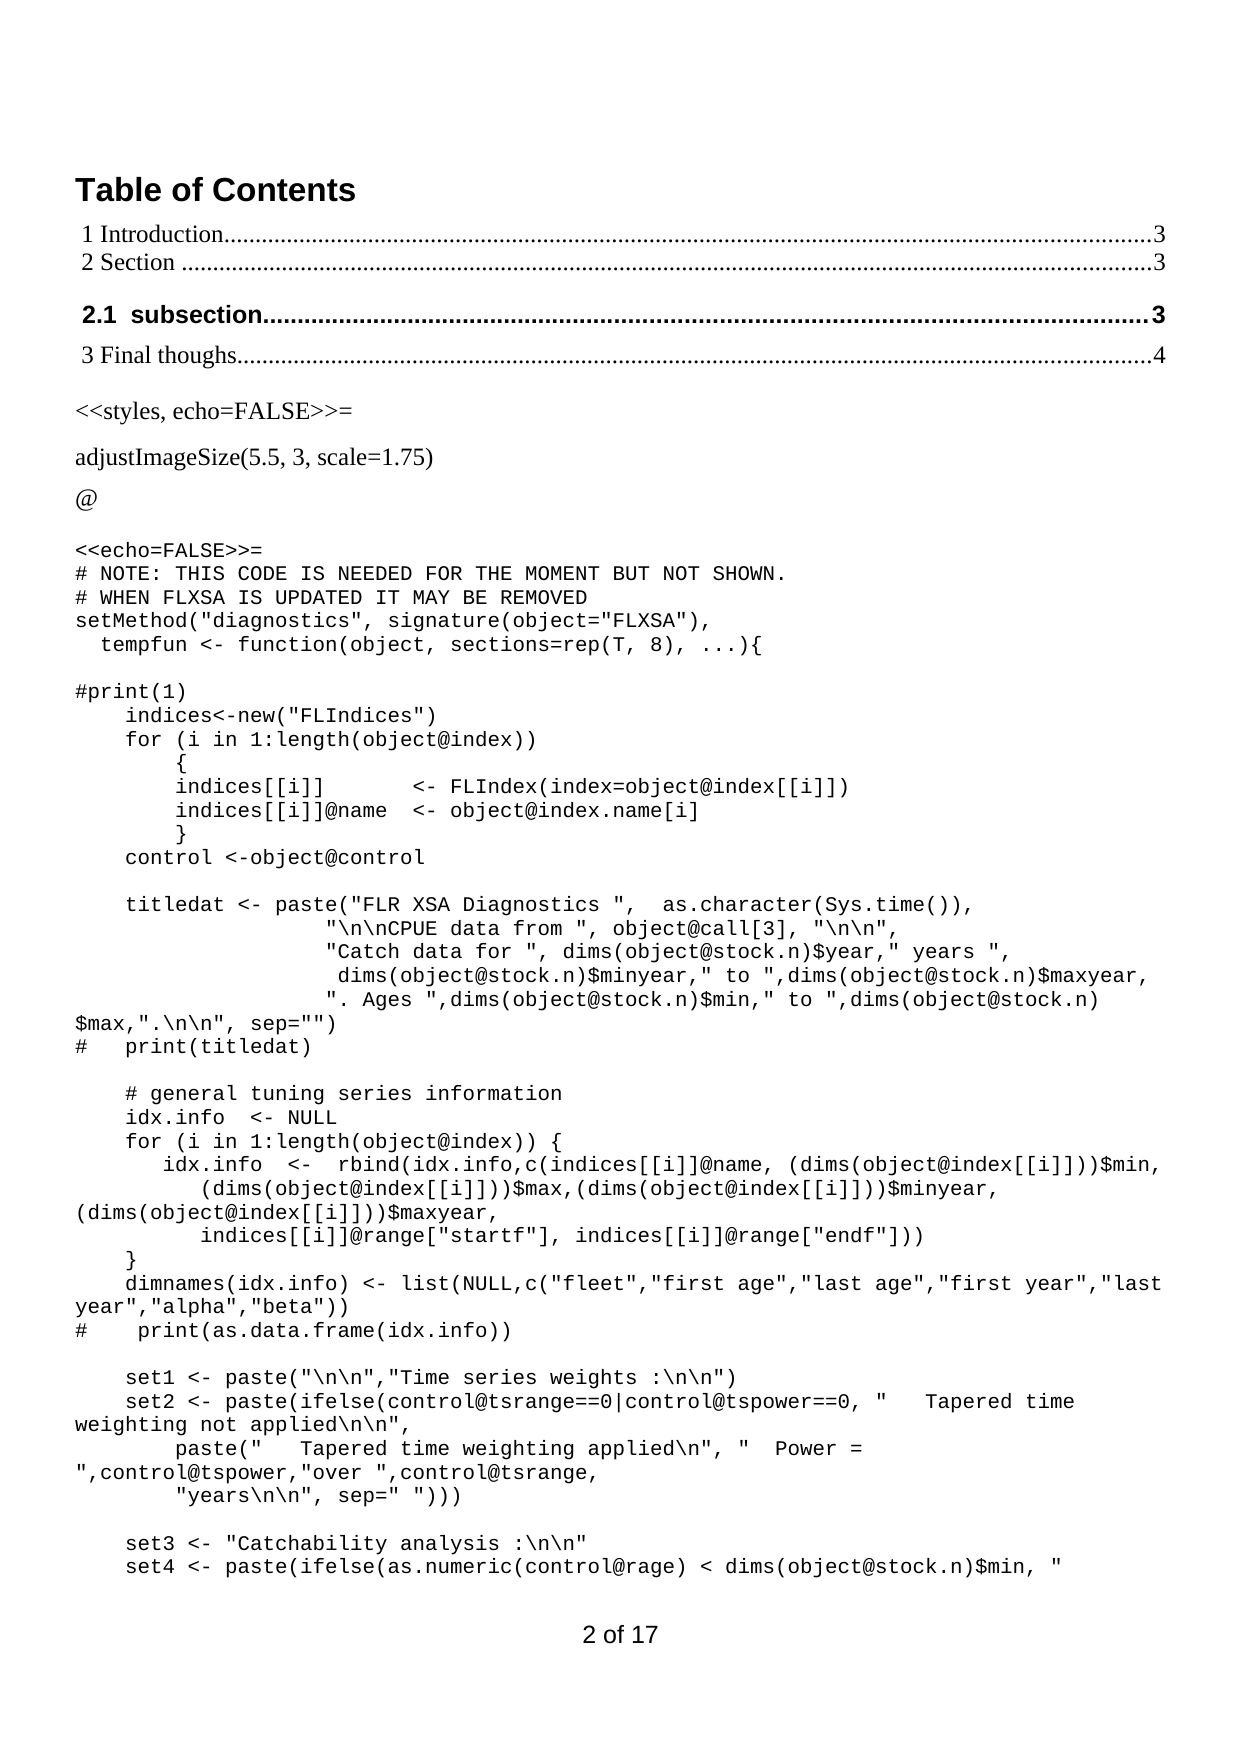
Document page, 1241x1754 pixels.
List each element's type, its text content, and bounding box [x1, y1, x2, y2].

text "\n\nCPUE data from ", object@call[3], "\n\n", [75, 918, 1166, 942]
text idx.info <- NULL [75, 1107, 1166, 1131]
text <<styles, echo=FALSE>>= [75, 397, 1166, 424]
text (dims(object@index[[i]]))$max,(dims(object@index[[i]]))$minyear,(dims(object@index[[i]]))$maxyear, [75, 1178, 1166, 1225]
text tempfun <- function(object, sections=rep(T, 8), ...){ [75, 634, 1166, 658]
text @ [75, 484, 1166, 512]
text set2 <- paste(ifelse(control@tsrange==0|control@tspower==0, " Tapered time weighting not applied\n\n", [75, 1391, 1166, 1438]
subtitle Table of Contents [75, 171, 1166, 208]
text # WHEN FLXSA IS UPDATED IT MAY BE REMOVED [75, 587, 1166, 611]
text set1 <- paste("\n\n","Time series weights :\n\n") [75, 1367, 1166, 1391]
text set4 <- paste(ifelse(as.numeric(control@rage) < dims(object@stock.n)$min, " [75, 1556, 1166, 1580]
text dimnames(idx.info) <- list(NULL,c("fleet","first age","last age","first year","last year","alpha","beta")) [75, 1273, 1166, 1320]
text #print(1) [75, 681, 1166, 705]
text adjustImageSize(5.5, 3, scale=1.75) [75, 443, 1166, 470]
text idx.info <- rbind(idx.info,c(indices[[i]]@name, (dims(object@index[[i]]))$min, [75, 1154, 1166, 1178]
text dims(object@stock.n)$minyear," to ",dims(object@stock.n)$maxyear, [75, 965, 1166, 989]
text control <-object@control [75, 847, 1166, 871]
text 1 Introduction 3 [75, 221, 1166, 248]
text for (i in 1:length(object@index)) [75, 729, 1166, 752]
text for (i in 1:length(object@index)) { [75, 1131, 1166, 1154]
text <<echo=FALSE>>= [75, 539, 1166, 563]
text # general tuning series information [75, 1083, 1166, 1107]
text # print(as.data.frame(idx.info)) [75, 1320, 1166, 1343]
text } [75, 823, 1166, 847]
text paste(" Tapered time weighting applied\n", " Power = ",control@tspower,"over ",control@tsrange, [75, 1438, 1166, 1485]
text "years\n\n", sep=" "))) [75, 1485, 1166, 1509]
text set3 <- "Catchability analysis :\n\n" [75, 1533, 1166, 1556]
text # NOTE: THIS CODE IS NEEDED FOR THE MOMENT BUT NOT SHOWN. [75, 563, 1166, 587]
text # print(titledat) [75, 1036, 1166, 1060]
text ". Ages ",dims(object@stock.n)$min," to ",dims(object@stock.n)$max,".\n\n", sep="") [75, 989, 1166, 1036]
text titledat <- paste("FLR XSA Diagnostics ", as.character(Sys.time()), [75, 894, 1166, 918]
text indices[[i]]@range["startf"], indices[[i]]@range["endf"])) [75, 1225, 1166, 1249]
text "Catch data for ", dims(object@stock.n)$year," years ", [75, 942, 1166, 965]
text indices<-new("FLIndices") [75, 705, 1166, 729]
text { [75, 752, 1166, 776]
text 3 Final thoughs 4 [75, 341, 1166, 369]
text indices[[i]] <- FLIndex(index=object@index[[i]]) [75, 776, 1166, 800]
subtitle 2.1 subsection 3 [75, 301, 1166, 329]
text indices[[i]]@name <- object@index.name[i] [75, 800, 1166, 823]
text } [75, 1249, 1166, 1273]
text 2 Section 3 [75, 248, 1166, 276]
text setMethod("diagnostics", signature(object="FLXSA"), [75, 611, 1166, 634]
